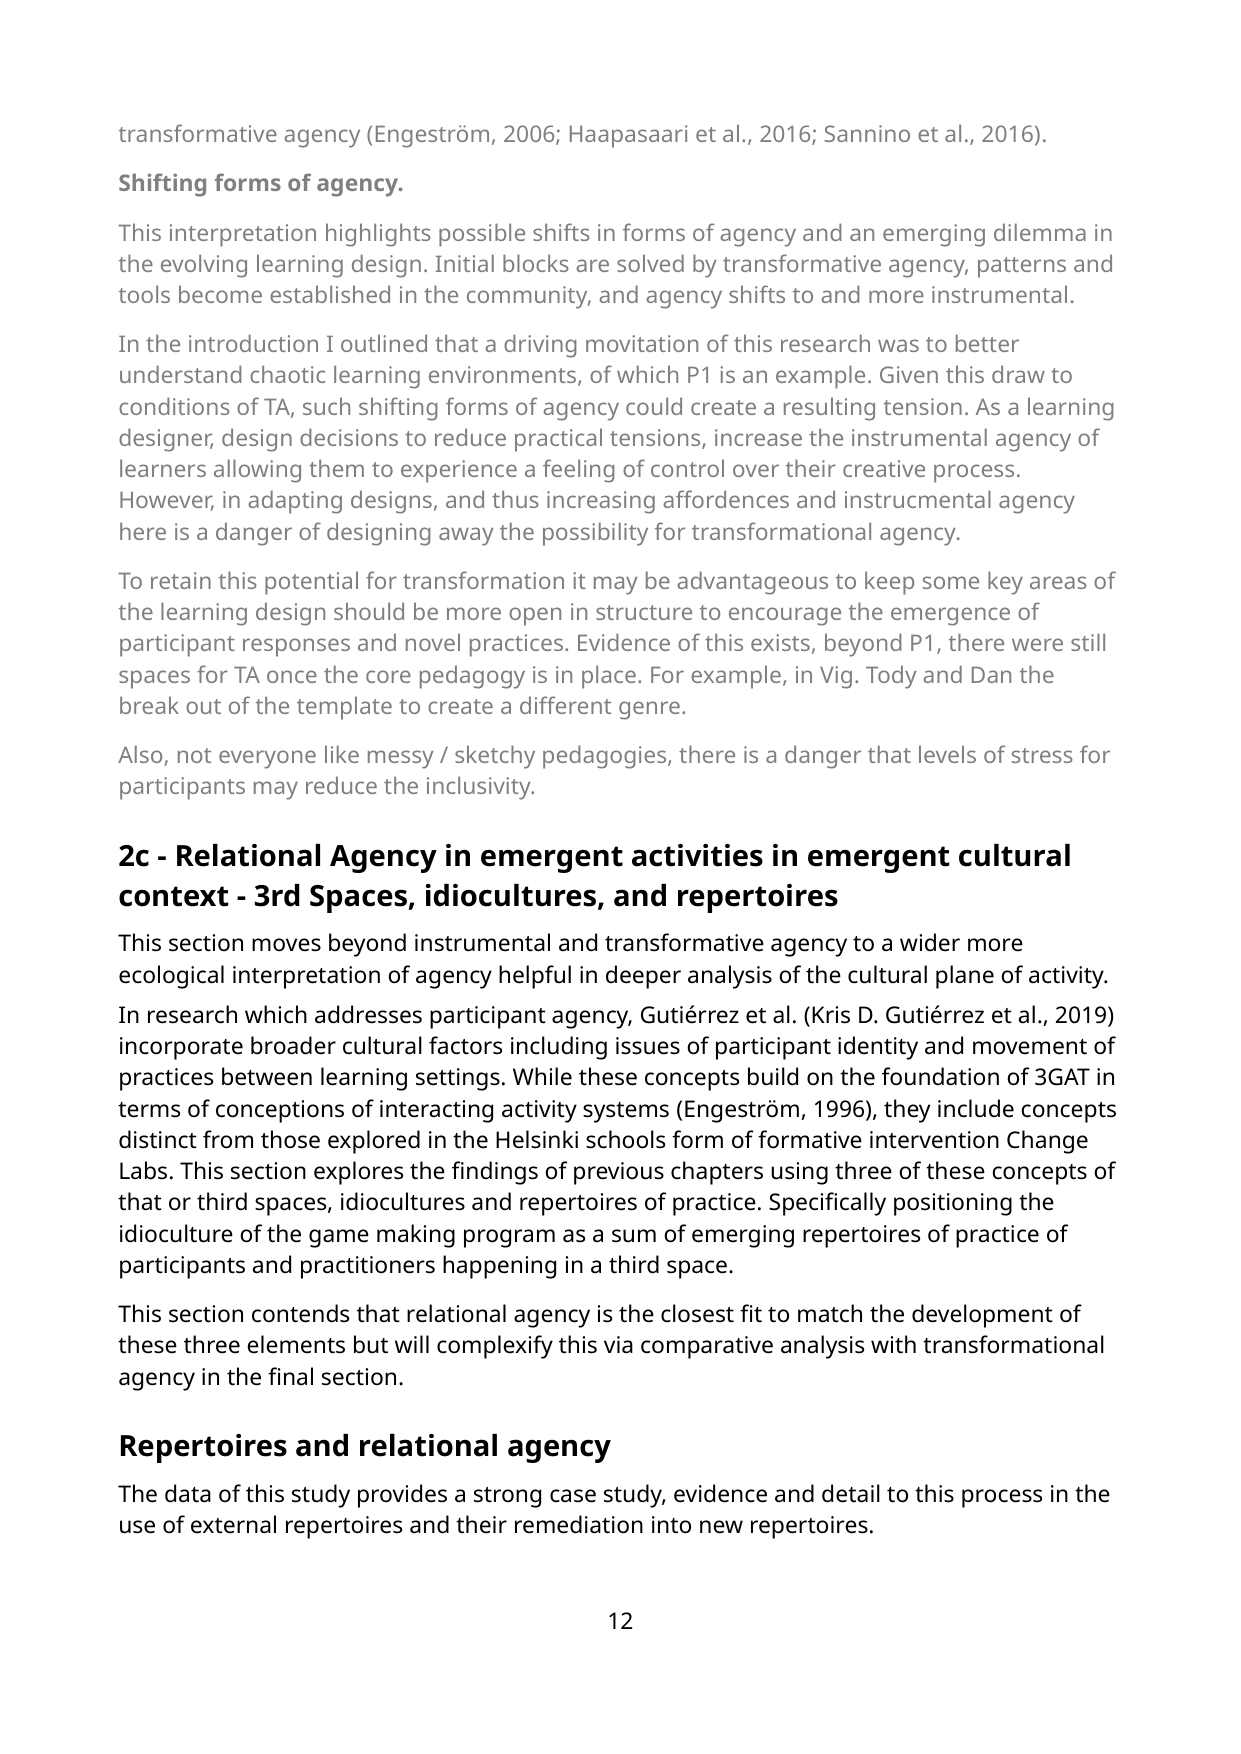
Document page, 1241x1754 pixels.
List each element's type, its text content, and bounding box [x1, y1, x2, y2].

text This section moves beyond instrumental and transformative agency to a wider more ecological interpretation of agency helpful in deeper analysis of the cultural plane of activity. [118, 927, 1122, 990]
subtitle Repertoires and relational agency [118, 1426, 1122, 1465]
text transformative agency (Engeström, 2006; Haapasaari et al., 2016; Sannino et al., 2016). [118, 118, 1122, 149]
text The data of this study provides a strong case study, evidence and detail to this process in the use of external repertoires and their remediation into new repertoires. [118, 1478, 1122, 1540]
text To retain this potential for transformation it may be advantageous to keep some key areas of the learning design should be more open in structure to encourage the emergence of participant responses and novel practices. Evidence of this exists, beyond P1, there were still spaces for TA once the core pedagogy is in place. For example, in Vig. Tody and Dan the break out of the template to create a different genre. [118, 565, 1122, 721]
text Also, not everyone like messy / sketchy pedagogies, there is a danger that levels of stress for participants may reduce the inclusivity. [118, 739, 1122, 801]
text This interpretation highlights possible shifts in forms of agency and an emerging dilemma in the evolving learning design. Initial blocks are solved by transformative agency, patterns and tools become established in the community, and agency shifts to and more instrumental. [118, 216, 1122, 310]
text This section contends that relational agency is the closest fit to match the development of these three elements but will complexify this via comparative analysis with transformational agency in the final section. [118, 1298, 1122, 1392]
text Shifting forms of agency. [118, 167, 1122, 198]
subtitle 2c - Relational Agency in emergent activities in emergent cultural context - 3rd Spaces, idiocultures, and repertoires [118, 835, 1122, 915]
text In the introduction I outlined that a driving movitation of this research was to better understand chaotic learning environments, of which P1 is an example. Given this draw to conditions of TA, such shifting forms of agency could create a resulting tension. As a learning designer, design decisions to reduce practical tensions, increase the instrumental agency of learners allowing them to experience a feeling of control over their creative process. However, in adapting designs, and thus increasing affordences and instrucmental agency here is a danger of designing away the possibility for transformational agency. [118, 328, 1122, 547]
text In research which addresses participant agency, Gutiérrez et al. (Kris D. Gutiérrez et al., 2019) incorporate broader cultural factors including issues of participant identity and movement of practices between learning settings. While these concepts build on the foundation of 3GAT in terms of conceptions of interacting activity systems (Engeström, 1996), they include concepts distinct from those explored in the Helsinki schools form of formative intervention Change Labs. This section explores the findings of previous chapters using three of these concepts of that or third spaces, idiocultures and repertoires of practice. Specifically positioning the idioculture of the game making program as a sum of emerging repertoires of practice of participants and practitioners happening in a third space. [118, 999, 1122, 1280]
